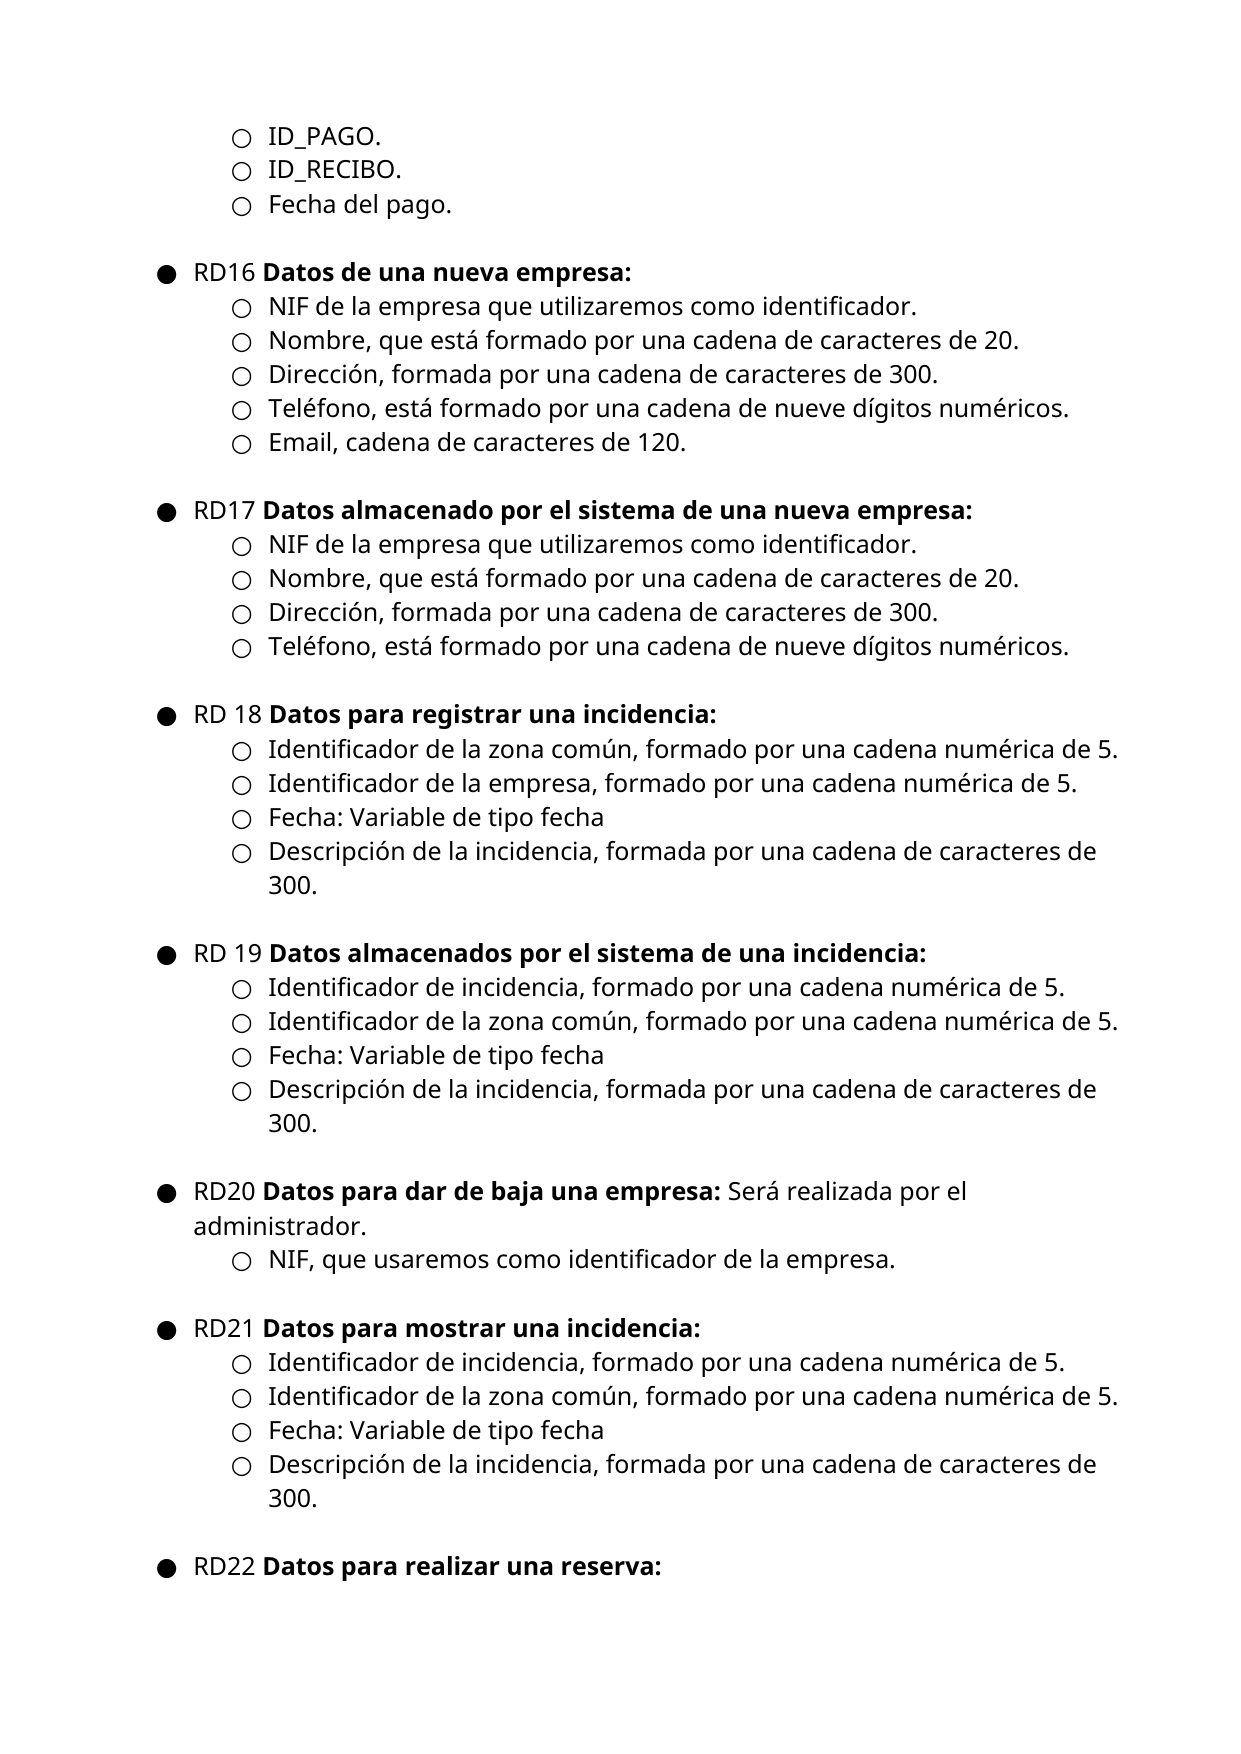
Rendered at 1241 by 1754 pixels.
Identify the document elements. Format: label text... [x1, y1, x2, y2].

list Dirección, formada por una cadena de caracteres de 300. [231, 357, 1122, 391]
list ID_RECIBO. [231, 152, 1122, 186]
list NIF de la empresa que utilizaremos como identificador. [231, 527, 1122, 561]
list Identificador de la zona común, formado por una cadena numérica de 5. [231, 731, 1122, 765]
list Descripción de la incidencia, formada por una cadena de caracteres de 300. [231, 833, 1122, 902]
list RD 19 Datos almacenados por el sistema de una incidencia: [156, 936, 1122, 970]
list ID_PAGO. [231, 118, 1122, 152]
list Teléfono, está formado por una cadena de nueve dígitos numéricos. [231, 629, 1122, 663]
list Identificador de incidencia, formado por una cadena numérica de 5. [231, 970, 1122, 1004]
list NIF de la empresa que utilizaremos como identificador. [231, 288, 1122, 322]
list Email, cadena de caracteres de 120. [231, 425, 1122, 459]
list RD22 Datos para realizar una reserva: [156, 1549, 1122, 1583]
list Identificador de incidencia, formado por una cadena numérica de 5. [231, 1344, 1122, 1378]
list Fecha: Variable de tipo fecha [231, 1412, 1122, 1447]
list RD17 Datos almacenado por el sistema de una nueva empresa: [156, 493, 1122, 527]
list Teléfono, está formado por una cadena de nueve dígitos numéricos. [231, 391, 1122, 425]
list Fecha: Variable de tipo fecha [231, 1038, 1122, 1072]
list Identificador de la zona común, formado por una cadena numérica de 5. [231, 1004, 1122, 1038]
list RD 18 Datos para registrar una incidencia: [156, 697, 1122, 731]
list Fecha: Variable de tipo fecha [231, 799, 1122, 833]
list RD20 Datos para dar de baja una empresa: Será realizada por el administrador. [156, 1174, 1122, 1242]
list Nombre, que está formado por una cadena de caracteres de 20. [231, 322, 1122, 357]
list Descripción de la incidencia, formada por una cadena de caracteres de 300. [231, 1072, 1122, 1140]
list RD16 Datos de una nueva empresa: [156, 254, 1122, 288]
list Identificador de la zona común, formado por una cadena numérica de 5. [231, 1378, 1122, 1412]
list NIF, que usaremos como identificador de la empresa. [231, 1242, 1122, 1276]
list Fecha del pago. [231, 186, 1122, 220]
list Nombre, que está formado por una cadena de caracteres de 20. [231, 561, 1122, 595]
list Dirección, formada por una cadena de caracteres de 300. [231, 595, 1122, 629]
list Identificador de la empresa, formado por una cadena numérica de 5. [231, 765, 1122, 799]
list Descripción de la incidencia, formada por una cadena de caracteres de 300. [231, 1447, 1122, 1515]
list RD21 Datos para mostrar una incidencia: [156, 1310, 1122, 1344]
